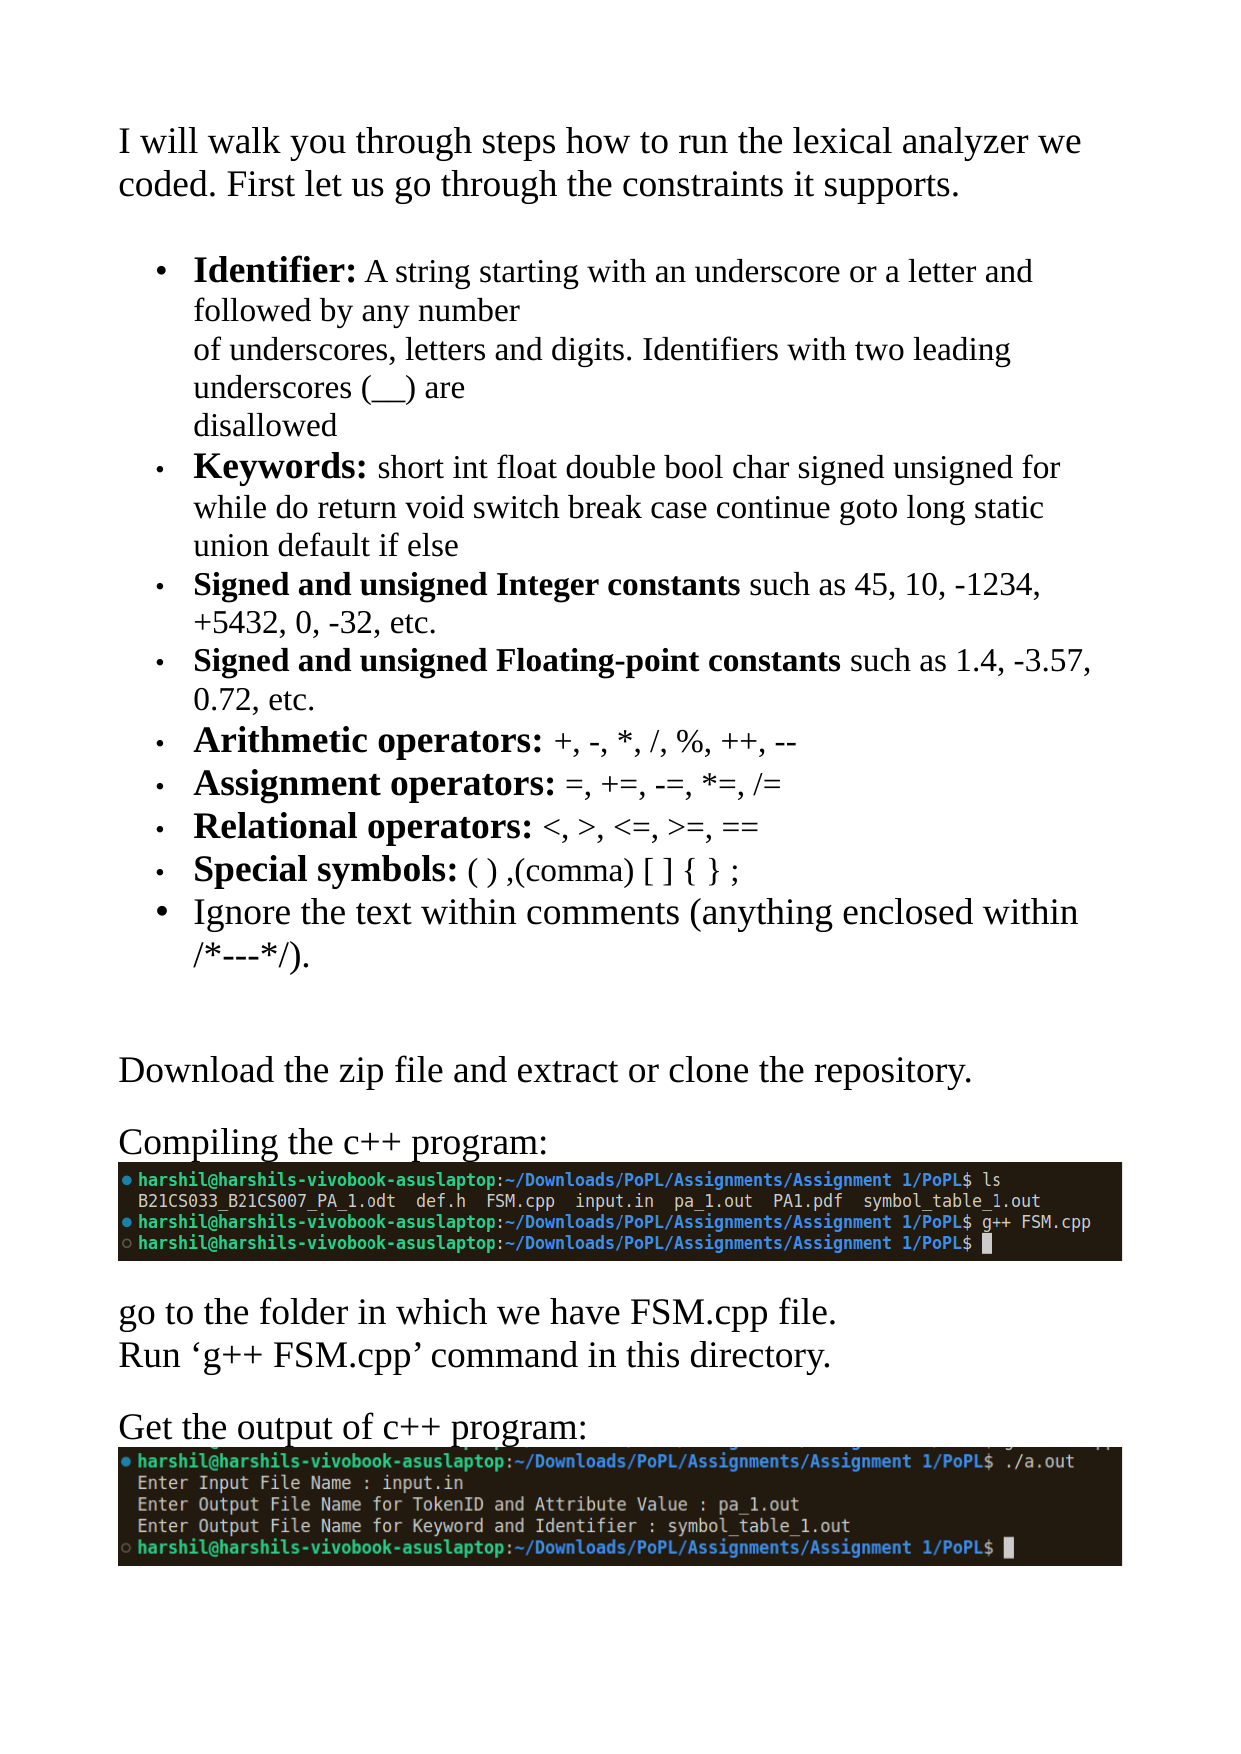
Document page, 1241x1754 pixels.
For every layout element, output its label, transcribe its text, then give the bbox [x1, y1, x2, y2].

list Keywords: short int float double bool char signed unsigned for while do return void switch break case continue goto long static union default if else [156, 444, 1122, 564]
list Signed and unsigned Integer constants such as 45, 10, -1234, +5432, 0, -32, etc. [156, 564, 1122, 640]
list Identifier: A string starting with an underscore or a letter and followed by any number of underscores, letters and digits. Identifiers with two leading underscores (__) are disallowed [156, 247, 1122, 444]
text I will walk you through steps how to run the lexical analyzer we coded. First let us go through the constraints it supports. [118, 118, 1122, 204]
list Arithmetic operators: +, -, *, /, %, ++, -- [156, 717, 1122, 760]
text go to the folder in which we have FSM.cpp file. [118, 1289, 1122, 1333]
list Ignore the text within comments (anything enclosed within /*---*/). [156, 889, 1122, 976]
list Assignment operators: =, +=, -=, *=, /= [156, 760, 1122, 803]
list Signed and unsigned Floating-point constants such as 1.4, -3.57, 0.72, etc. [156, 640, 1122, 717]
picture [118, 1162, 1123, 1261]
text Compiling the c++ program: [118, 1119, 1122, 1162]
picture [118, 1447, 1123, 1566]
list Relational operators: <, >, <=, >=, == [156, 803, 1122, 846]
text Get the output of c++ program: [118, 1404, 1122, 1447]
text Download the zip file and extract or clone the repository. [118, 1048, 1122, 1091]
list Special symbols: ( ) ,(comma) [ ] { } ; [156, 846, 1122, 889]
text Run ‘g++ FSM.cpp’ command in this directory. [118, 1333, 1122, 1376]
